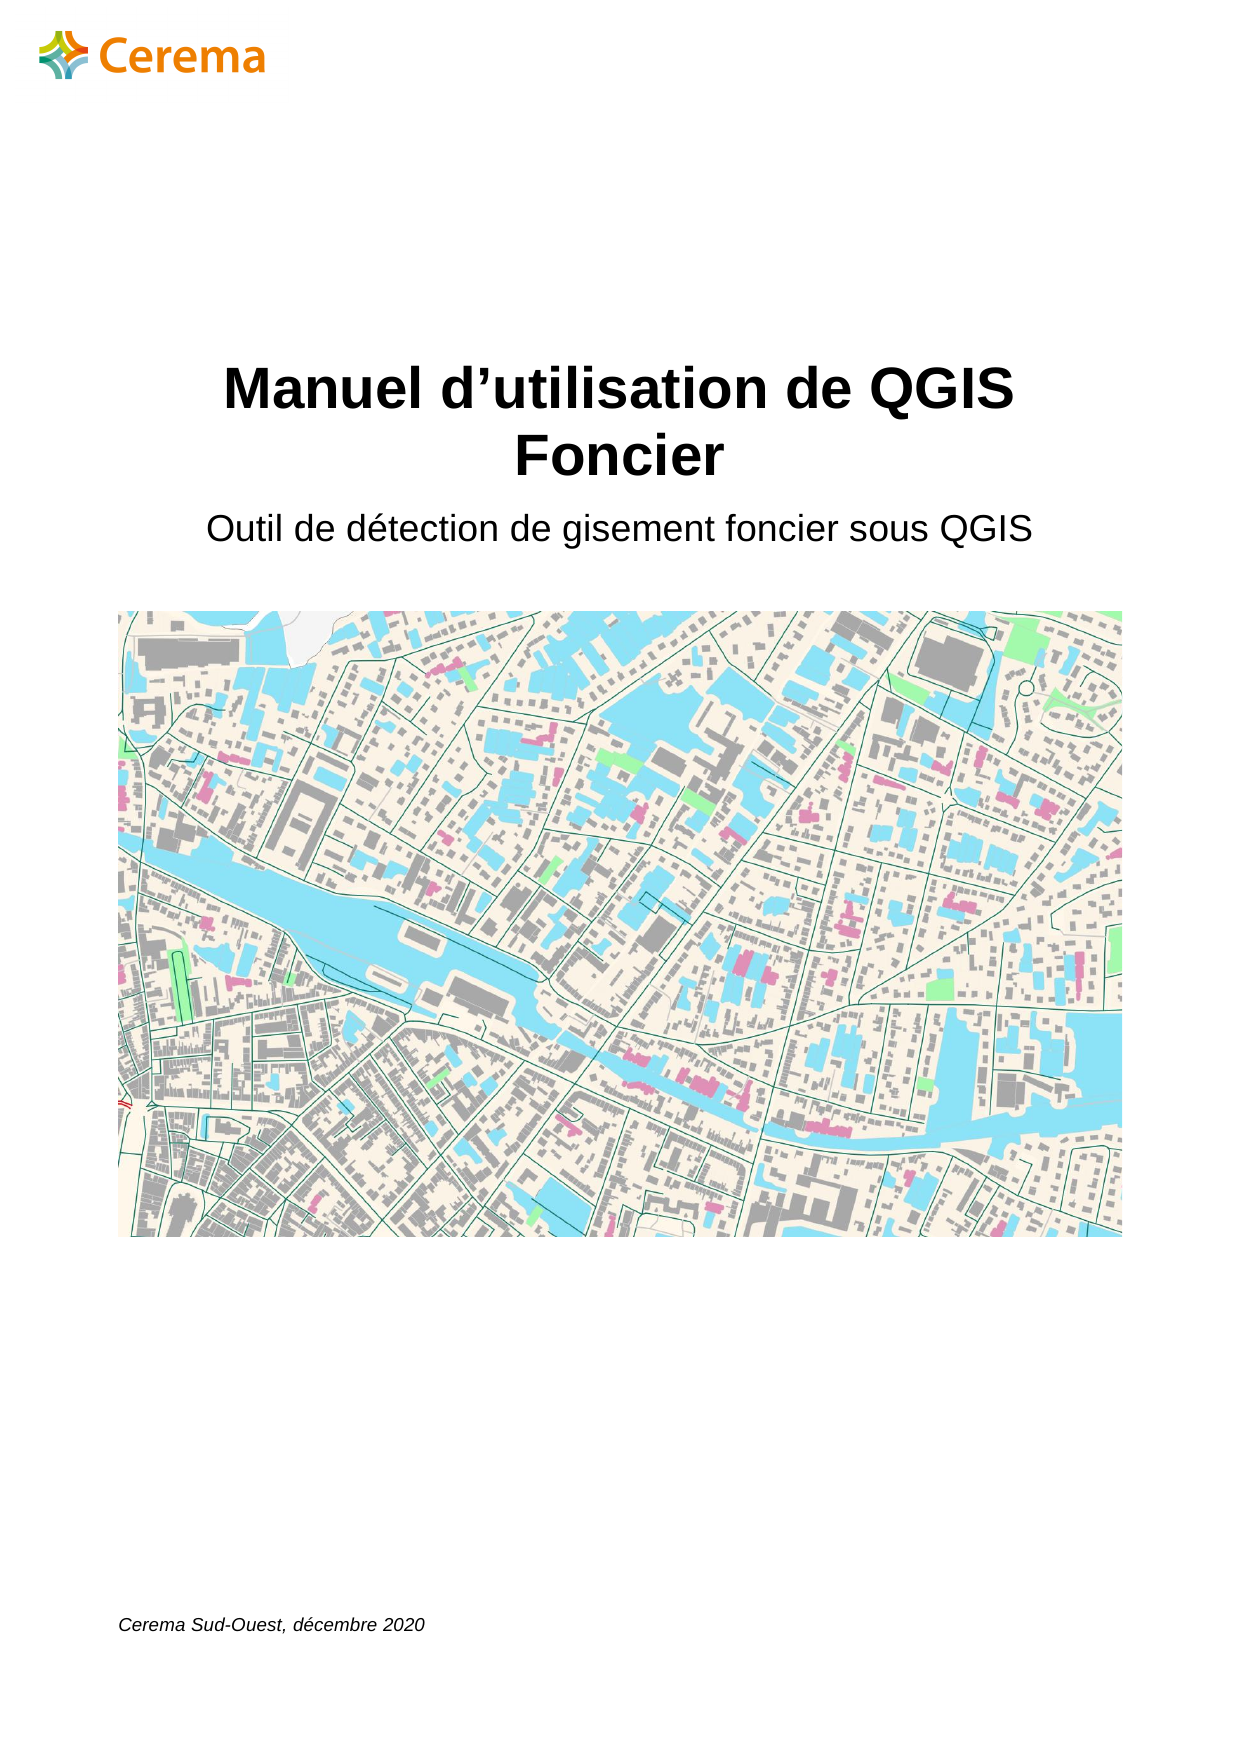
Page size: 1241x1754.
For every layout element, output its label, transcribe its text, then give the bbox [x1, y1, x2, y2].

title Manuel d’utilisation de QGIS Foncier [118, 353, 1122, 488]
picture [15, 7, 289, 103]
picture [118, 611, 1123, 1237]
subtitle Outil de détection de gisement foncier sous QGIS [118, 507, 1122, 550]
